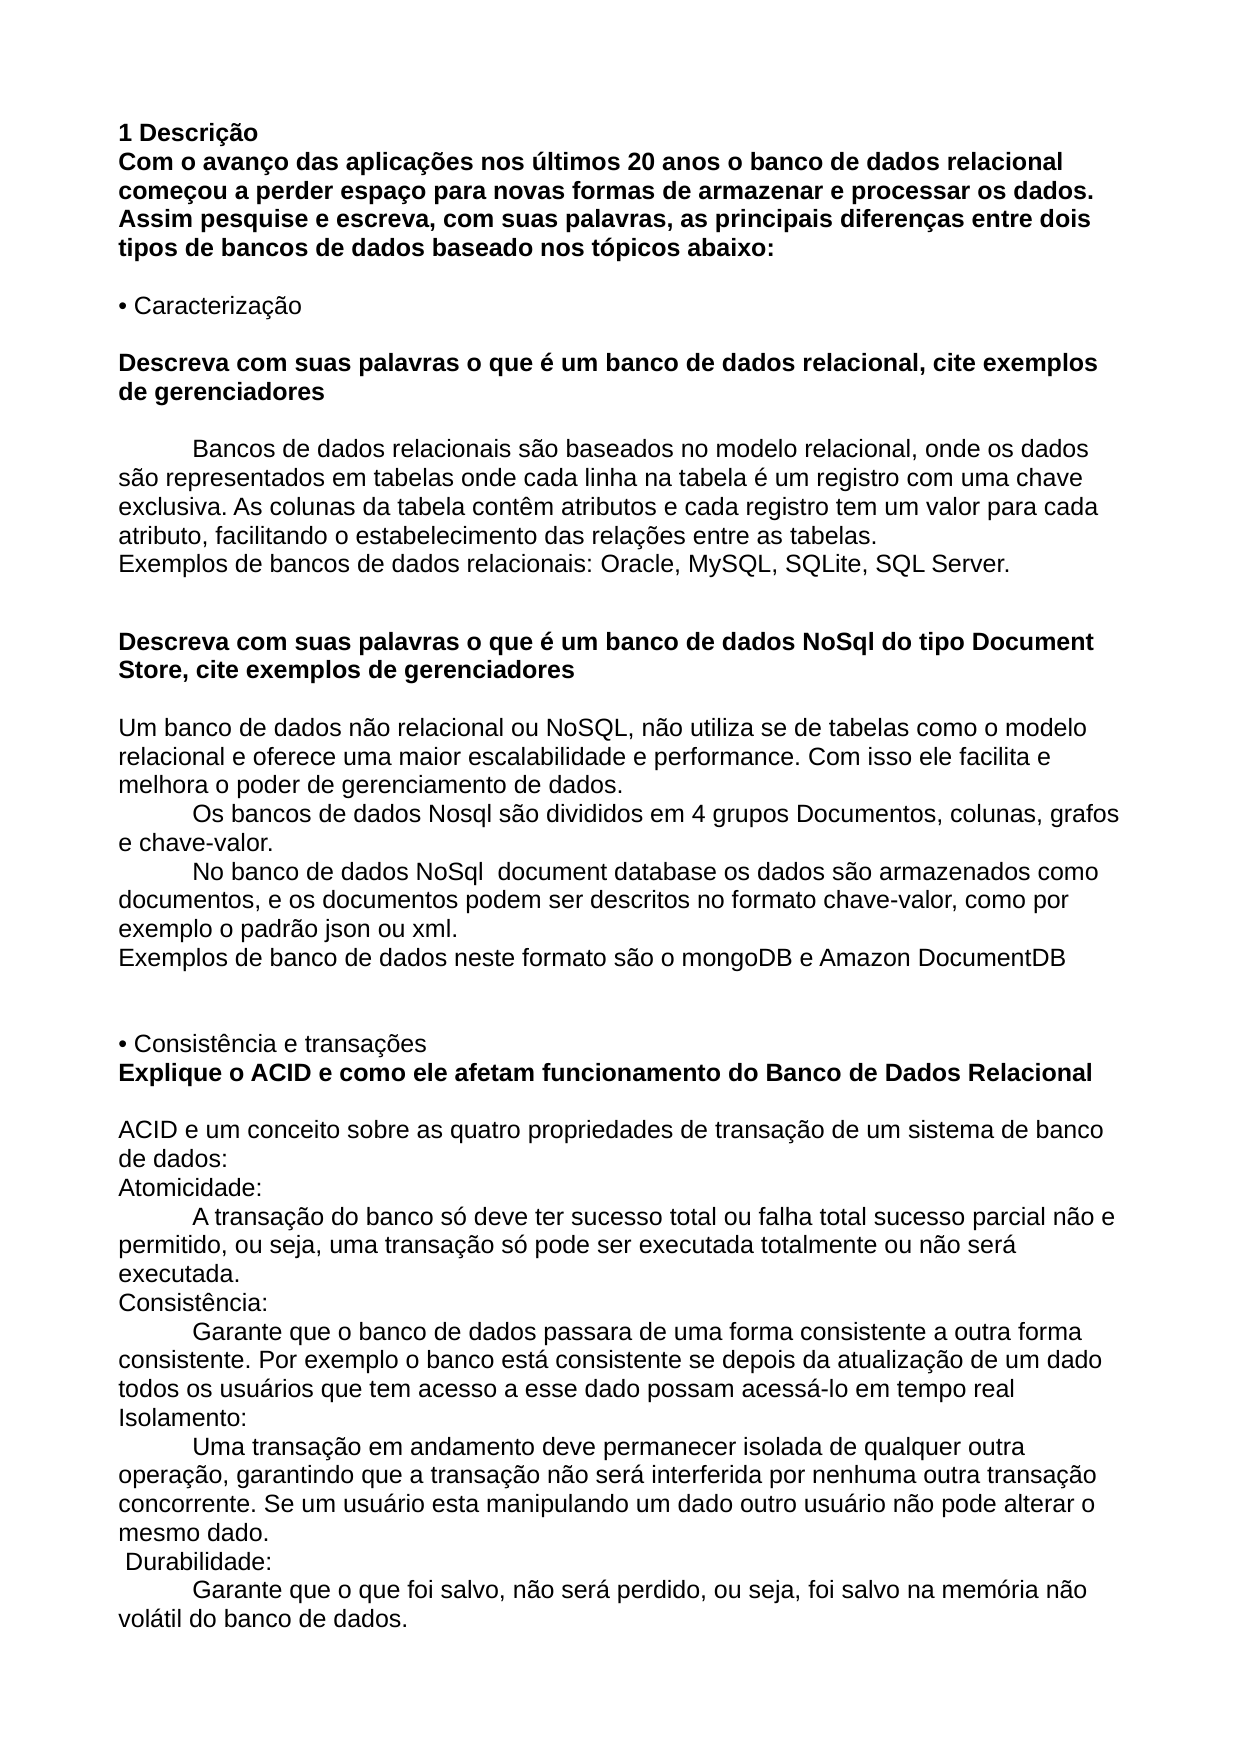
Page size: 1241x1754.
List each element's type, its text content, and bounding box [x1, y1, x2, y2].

text Descreva com suas palavras o que é um banco de dados NoSql do tipo Document Store, cite exemplos de gerenciadores [118, 627, 1122, 684]
text Consistência: [118, 1288, 1122, 1317]
text Descreva com suas palavras o que é um banco de dados relacional, cite exemplos de gerenciadores [118, 348, 1122, 406]
text Isolamento: [118, 1403, 1122, 1432]
text ACID e um conceito sobre as quatro propriedades de transação de um sistema de banco de dados: [118, 1116, 1122, 1173]
text Garante que o que foi salvo, não será perdido, ou seja, foi salvo na memória não volátil do banco de dados. [118, 1576, 1122, 1633]
text Uma transação em andamento deve permanecer isolada de qualquer outra operação, garantindo que a transação não será interferida por nenhuma outra transação concorrente. Se um usuário esta manipulando um dado outro usuário não pode alterar o mesmo dado. [118, 1432, 1122, 1547]
text • Consistência e transações [118, 1029, 1122, 1058]
text Os bancos de dados Nosql são divididos em 4 grupos Documentos, colunas, grafos e chave-valor. [118, 799, 1122, 857]
text No banco de dados NoSql document database os dados são armazenados como documentos, e os documentos podem ser descritos no formato chave-valor, como por exemplo o padrão json ou xml. [118, 857, 1122, 943]
text Bancos de dados relacionais são baseados no modelo relacional, onde os dados são representados em tabelas onde cada linha na tabela é um registro com uma chave exclusiva. As colunas da tabela contêm atributos e cada registro tem um valor para cada atributo, facilitando o estabelecimento das relações entre as tabelas. [118, 434, 1122, 549]
text Garante que o banco de dados passara de uma forma consistente a outra forma consistente. Por exemplo o banco está consistente se depois da atualização de um dado todos os usuários que tem acesso a esse dado possam acessá-lo em tempo real [118, 1317, 1122, 1403]
text A transação do banco só deve ter sucesso total ou falha total sucesso parcial não e permitido, ou seja, uma transação só pode ser executada totalmente ou não será executada. [118, 1202, 1122, 1288]
text Durabilidade: [118, 1547, 1122, 1576]
text Com o avanço das aplicações nos últimos 20 anos o banco de dados relacional começou a perder espaço para novas formas de armazenar e processar os dados. Assim pesquise e escreva, com suas palavras, as principais diferenças entre dois tipos de bancos de dados baseado nos tópicos abaixo: [118, 147, 1122, 262]
text • Caracterização [118, 291, 1122, 319]
text Atomicidade: [118, 1173, 1122, 1202]
text Explique o ACID e como ele afetam funcionamento do Banco de Dados Relacional [118, 1058, 1122, 1087]
text Um banco de dados não relacional ou NoSQL, não utiliza se de tabelas como o modelo relacional e oferece uma maior escalabilidade e performance. Com isso ele facilita e melhora o poder de gerenciamento de dados. [118, 713, 1122, 799]
text Exemplos de banco de dados neste formato são o mongoDB e Amazon DocumentDB [118, 943, 1122, 972]
text 1 Descrição [118, 118, 1122, 147]
text Exemplos de bancos de dados relacionais: Oracle, MySQL, SQLite, SQL Server. [118, 549, 1122, 578]
